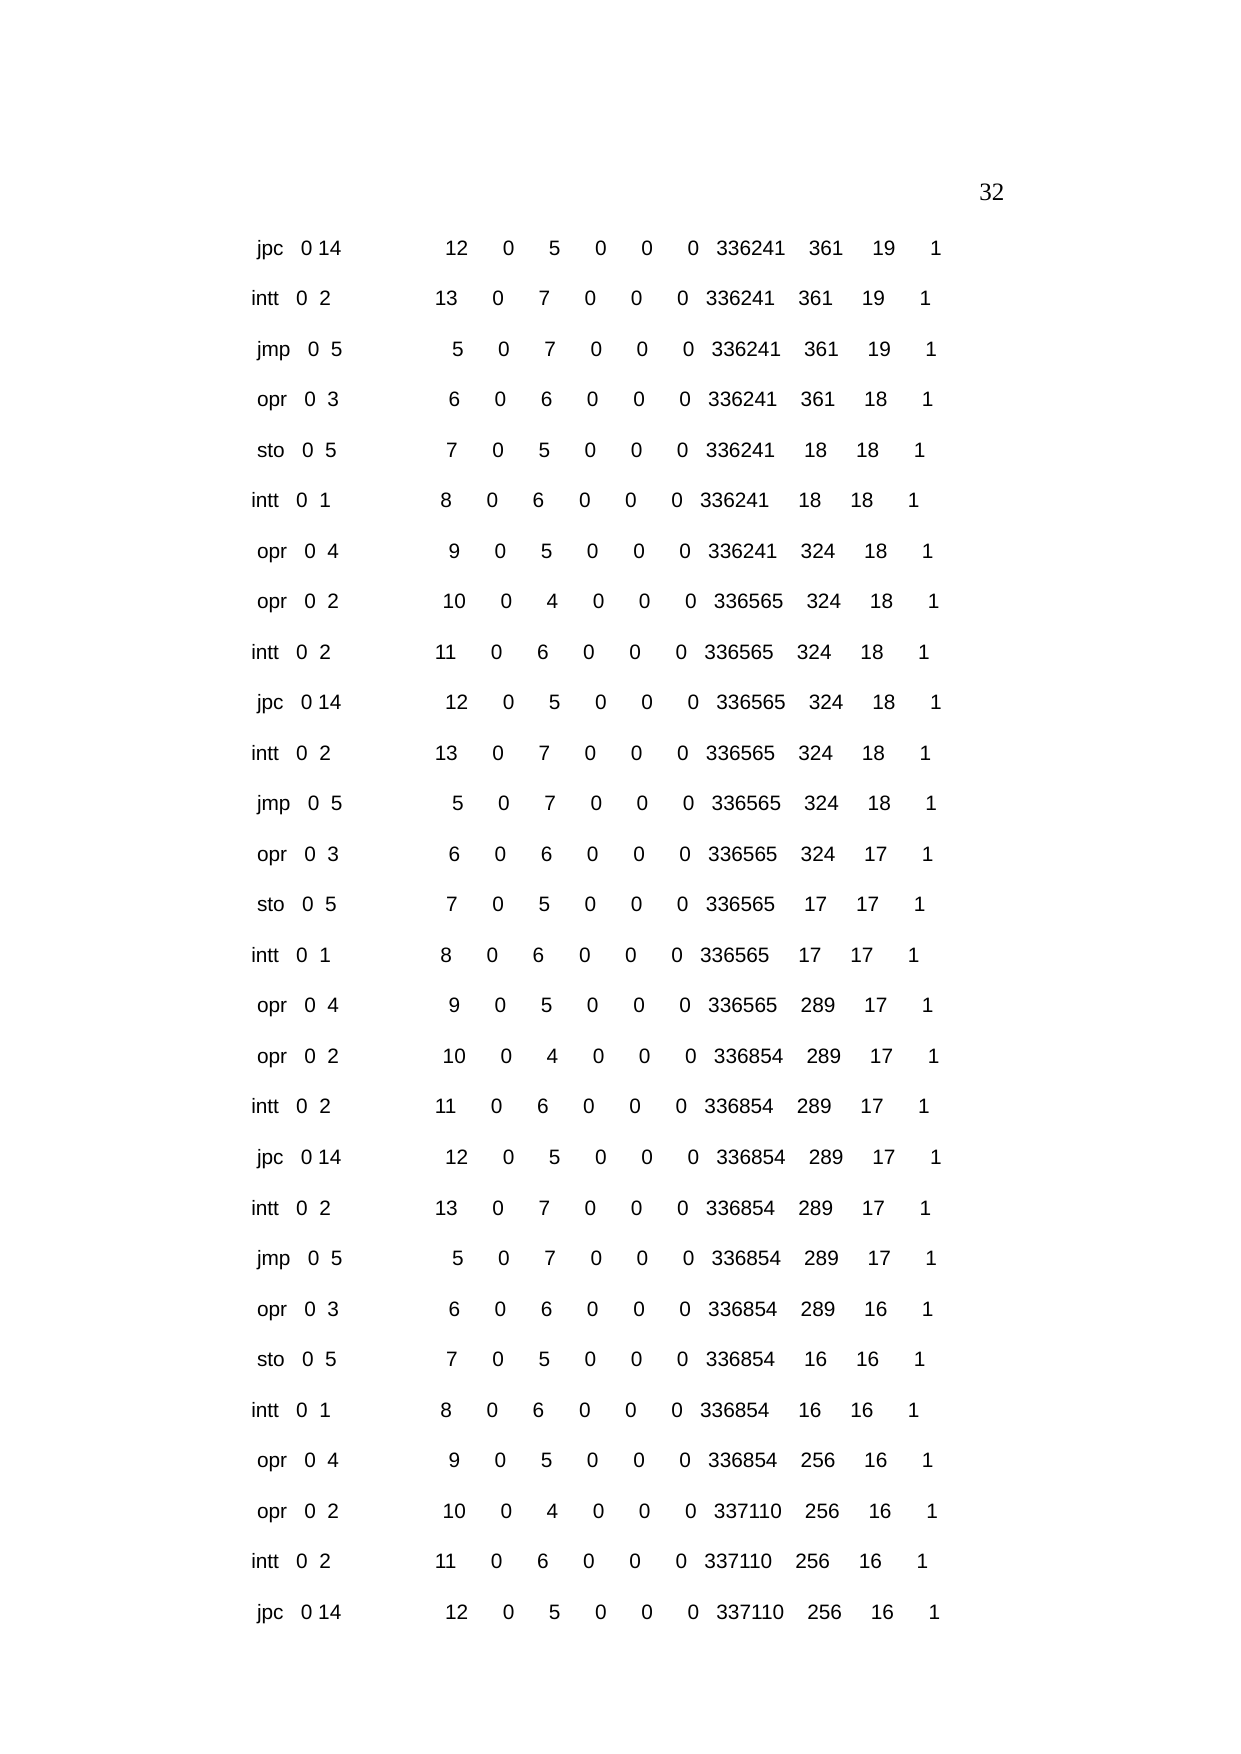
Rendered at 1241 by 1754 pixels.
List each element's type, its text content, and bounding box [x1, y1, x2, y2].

text opr 0 2 10 0 4 0 0 0 336854 289 17 1 [251, 1044, 1122, 1068]
text sto 0 5 7 0 5 0 0 0 336854 16 16 1 [251, 1347, 1122, 1371]
text intt 0 2 13 0 7 0 0 0 336565 324 18 1 [251, 741, 1122, 764]
text opr 0 4 9 0 5 0 0 0 336241 324 18 1 [251, 538, 1122, 562]
text jmp 0 5 5 0 7 0 0 0 336241 361 19 1 [251, 336, 1122, 360]
text sto 0 5 7 0 5 0 0 0 336565 17 17 1 [251, 892, 1122, 916]
text jpc 0 14 12 0 5 0 0 0 336854 289 17 1 [251, 1145, 1122, 1169]
text intt 0 2 11 0 6 0 0 0 336854 289 17 1 [251, 1094, 1122, 1118]
text opr 0 3 6 0 6 0 0 0 336854 289 16 1 [251, 1296, 1122, 1320]
text jmp 0 5 5 0 7 0 0 0 336854 289 17 1 [251, 1246, 1122, 1270]
text intt 0 1 8 0 6 0 0 0 336565 17 17 1 [251, 943, 1122, 967]
text intt 0 2 13 0 7 0 0 0 336241 361 19 1 [251, 286, 1122, 310]
text opr 0 3 6 0 6 0 0 0 336565 324 17 1 [251, 842, 1122, 866]
text jpc 0 14 12 0 5 0 0 0 337110 256 16 1 [251, 1599, 1122, 1623]
text opr 0 3 6 0 6 0 0 0 336241 361 18 1 [251, 387, 1122, 411]
text opr 0 4 9 0 5 0 0 0 336565 289 17 1 [251, 993, 1122, 1017]
text opr 0 2 10 0 4 0 0 0 336565 324 18 1 [251, 589, 1122, 613]
text jmp 0 5 5 0 7 0 0 0 336565 324 18 1 [251, 791, 1122, 815]
text intt 0 1 8 0 6 0 0 0 336241 18 18 1 [251, 488, 1122, 512]
text opr 0 4 9 0 5 0 0 0 336854 256 16 1 [251, 1448, 1122, 1472]
text intt 0 2 11 0 6 0 0 0 336565 324 18 1 [251, 639, 1122, 663]
text opr 0 2 10 0 4 0 0 0 337110 256 16 1 [251, 1498, 1122, 1522]
text jpc 0 14 12 0 5 0 0 0 336241 361 19 1 [251, 235, 1122, 259]
text jpc 0 14 12 0 5 0 0 0 336565 324 18 1 [251, 690, 1122, 714]
text intt 0 1 8 0 6 0 0 0 336854 16 16 1 [251, 1397, 1122, 1421]
text intt 0 2 13 0 7 0 0 0 336854 289 17 1 [251, 1195, 1122, 1219]
text sto 0 5 7 0 5 0 0 0 336241 18 18 1 [251, 437, 1122, 461]
text intt 0 2 11 0 6 0 0 0 337110 256 16 1 [251, 1549, 1122, 1573]
